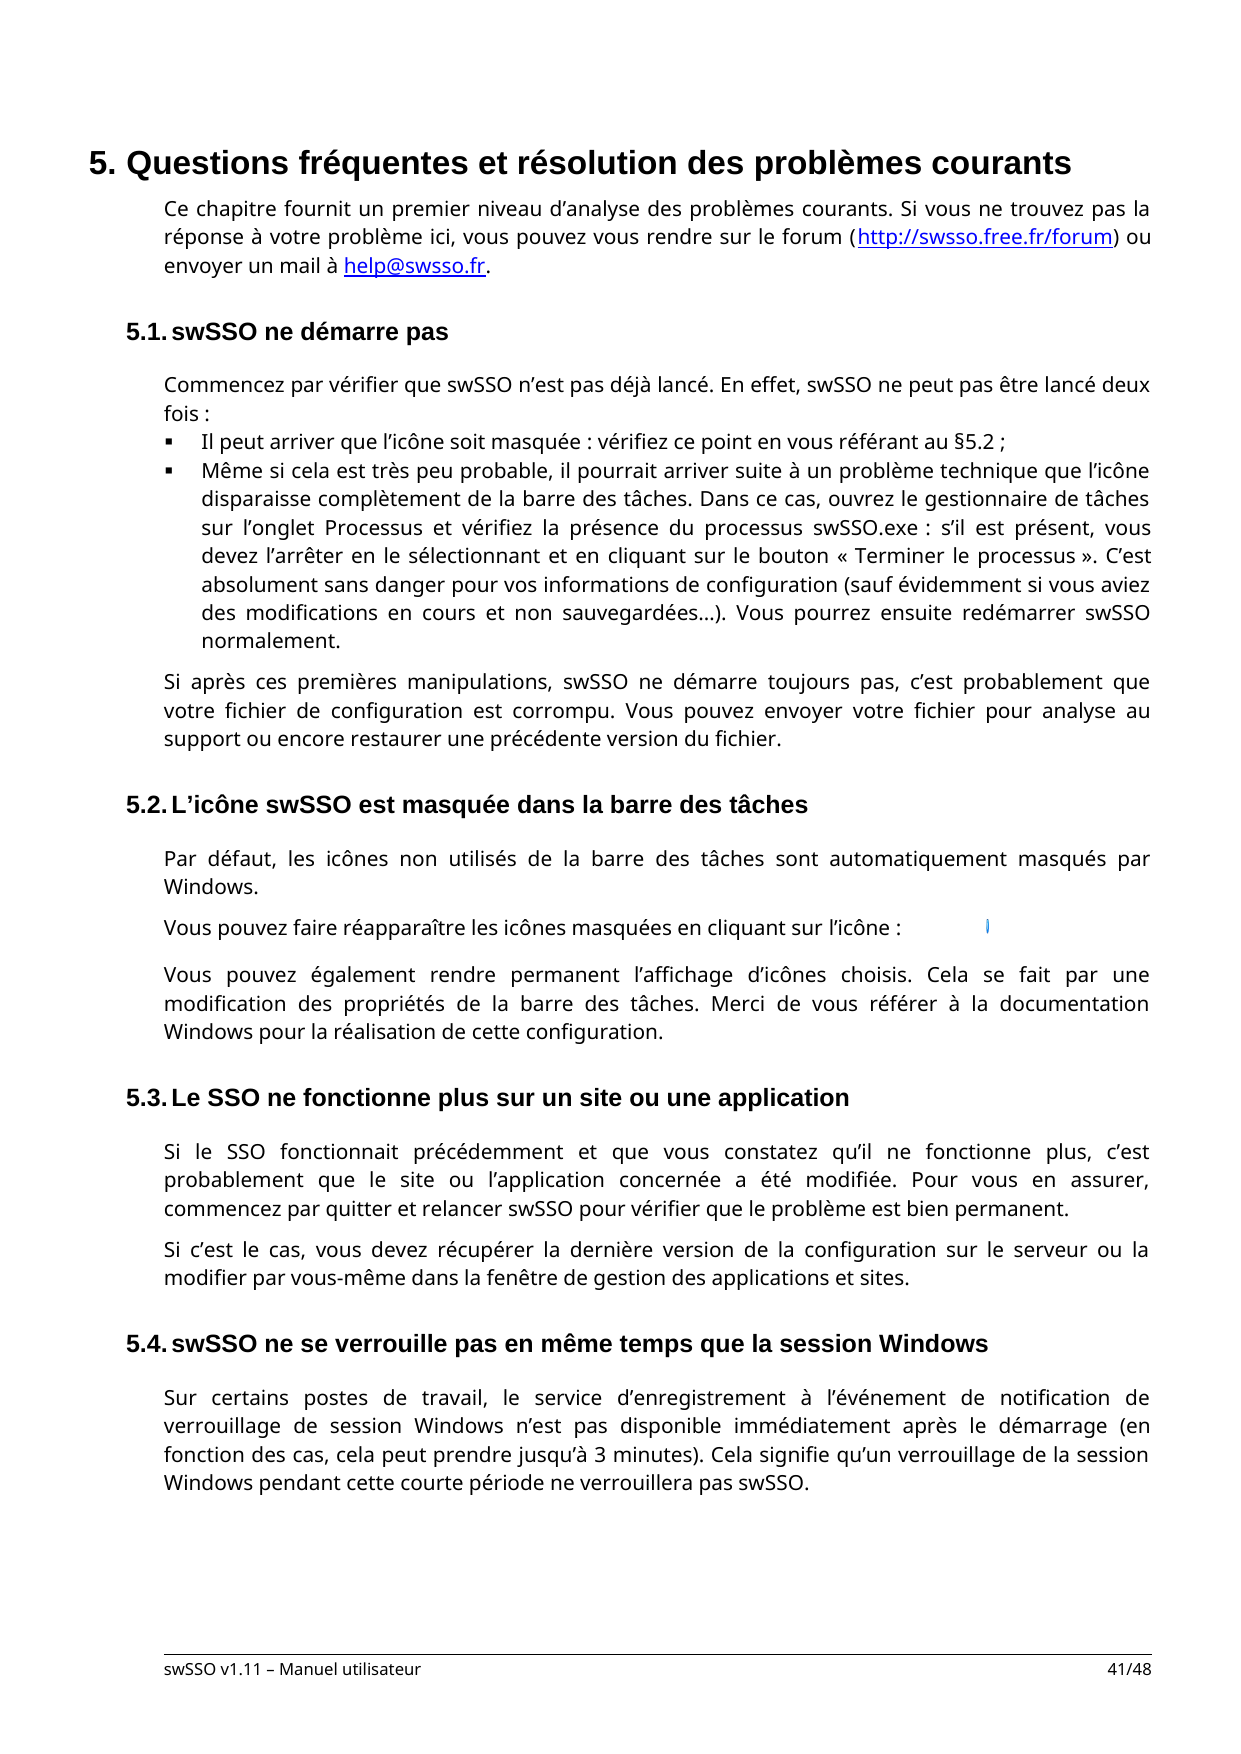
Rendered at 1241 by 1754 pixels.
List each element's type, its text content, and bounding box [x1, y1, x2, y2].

table_header [970, 907, 1155, 948]
text Si c’est le cas, vous devez récupérer la dernière version de la configuration sur le serveur ou la modifier par vous-même dans la fenêtre de gestion des applications et sites. [164, 1235, 1152, 1292]
text Ce chapitre fournit un premier niveau d’analyse des problèmes courants. Si vous ne trouvez pas la réponse à votre problème ici, vous pouvez vous rendre sur le forum (http://swsso.free.fr/forum) ou envoyer un mail à help@swsso.fr. [164, 194, 1152, 279]
subtitle Questions fréquentes et résolution des problèmes courants [89, 143, 1152, 182]
subtitle swSSO ne démarre pas [126, 317, 1152, 346]
text Vous pouvez également rendre permanent l’affichage d’icônes choisis. Cela se fait par une modification des propriétés de la barre des tâches. Merci de vous référer à la documentation Windows pour la réalisation de cette configuration. [164, 961, 1152, 1046]
text Commencez par vérifier que swSSO n’est pas déjà lancé. En effet, swSSO ne peut pas être lancé deux fois : [164, 371, 1152, 427]
text Si après ces premières manipulations, swSSO ne démarre toujours pas, c’est probablement que votre fichier de configuration est corrompu. Vous pouvez envoyer votre fichier pour analyse au support ou encore restaurer une précédente version du fichier. [164, 667, 1152, 753]
subtitle Le SSO ne fonctionne plus sur un site ou une application [126, 1083, 1152, 1112]
table_header Vous pouvez faire réapparaître les icônes masquées en cliquant sur l’icône : [145, 907, 970, 948]
text Si le SSO fonctionnait précédemment et que vous constatez qu’il ne fonctionne plus, c’est probablement que le site ou l’application concernée a été modifiée. Pour vous en assurer, commencez par quitter et relancer swSSO pour vérifier que le problème est bien permanent. [164, 1137, 1152, 1222]
text Sur certains postes de travail, le service d’enregistrement à l’événement de notification de verrouillage de session Windows n’est pas disponible immédiatement après le démarrage (en fonction des cas, cela peut prendre jusqu’à 3 minutes). Cela signifie qu’un verrouillage de la session Windows pendant cette courte période ne verrouillera pas swSSO. [164, 1383, 1152, 1497]
list Il peut arriver que l’icône soit masquée : vérifiez ce point en vous référant au §5.2 ; [164, 427, 1152, 456]
list Même si cela est très peu probable, il pourrait arriver suite à un problème technique que l’icône disparaisse complètement de la barre des tâches. Dans ce cas, ouvrez le gestionnaire de tâches sur l’onglet Processus et vérifiez la présence du processus swSSO.exe : s’il est présent, vous devez l’arrêter en le sélectionnant et en cliquant sur le bouton « Terminer le processus ». C’est absolument sans danger pour vos informations de configuration (sauf évidemment si vous aviez des modifications en cours et non sauvegardées…). Vous pourrez ensuite redémarrer swSSO normalement. [164, 456, 1152, 655]
text Par défaut, les icônes non utilisés de la barre des tâches sont automatiquement masqués par Windows. [164, 844, 1152, 901]
subtitle swSSO ne se verrouille pas en même temps que la session Windows [126, 1329, 1152, 1358]
subtitle L’icône swSSO est masquée dans la barre des tâches [126, 790, 1152, 819]
